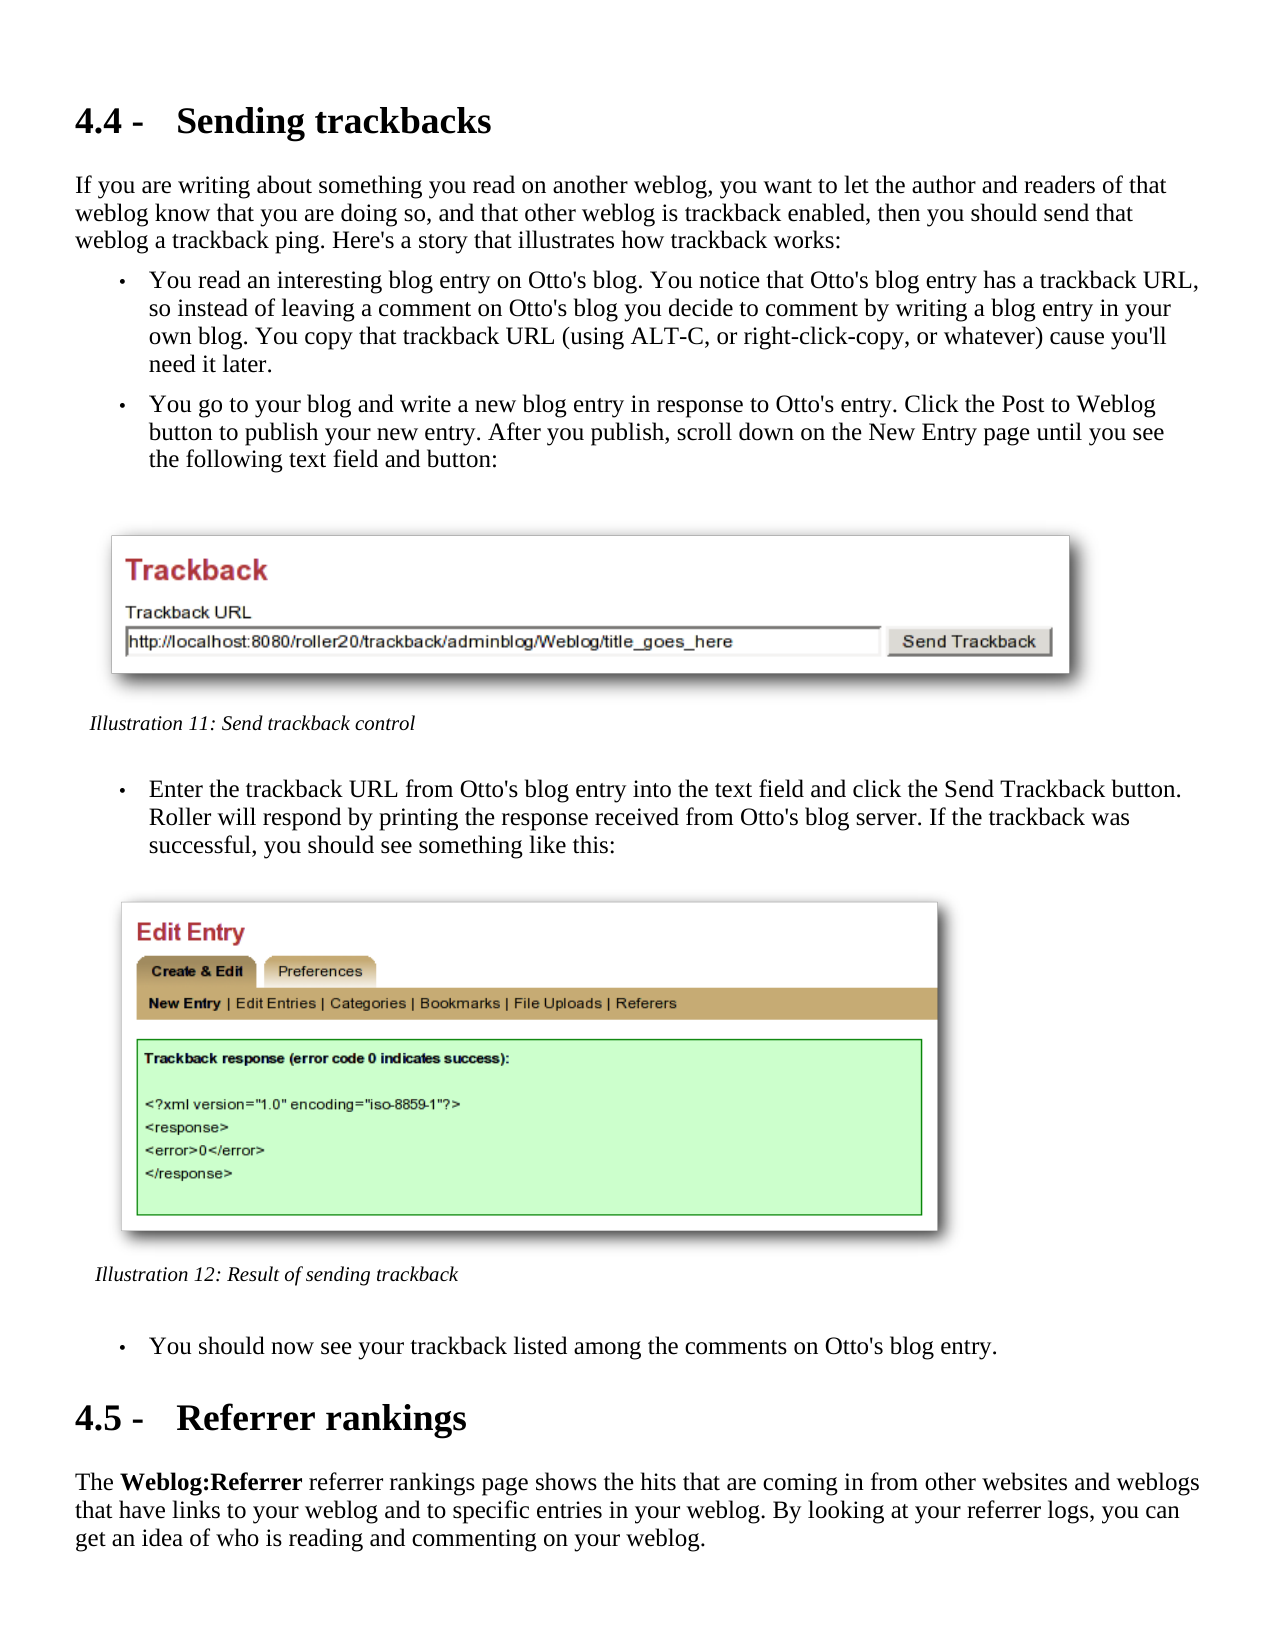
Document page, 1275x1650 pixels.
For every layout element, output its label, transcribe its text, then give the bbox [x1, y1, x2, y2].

list Enter the trackback URL from Otto's blog entry into the text field and click the Send Trackback button. Roller will respond by printing the response received from Otto's blog server. If the trackback was successful, you should see something like this: [119, 775, 1200, 858]
picture [102, 883, 970, 1263]
list You read an interesting blog entry on Otto's blog. You notice that Otto's blog entry has a trackback URL, so instead of leaving a comment on Otto's blog you decide to comment by writing a blog entry in your own blog. You copy that trackback URL (using ALT-C, or right-click-copy, or whatever) cause you'll need it later. [119, 267, 1200, 377]
list You go to your blog and write a new blog entry in response to Otto's entry. Click the Post to Weblog button to publish your new entry. After you publish, scroll down on the New Entry page until you see the following text field and button: [119, 390, 1200, 501]
subtitle Sending trackbacks [75, 100, 1200, 141]
subtitle Referrer rankings [75, 1397, 1200, 1439]
text Illustration 11: Send trackback control [89, 712, 1107, 735]
text The Weblog:Referrer referrer rankings page shows the hits that are coming in from other websites and weblogs that have links to your weblog and to specific entries in your weblog. By looking at your referrer logs, you can get an idea of who is reading and commenting on your weblog. [75, 1468, 1200, 1551]
list You should now see your trackback listed among the comments on Otto's blog entry. [119, 1332, 1200, 1360]
text If you are writing about something you read on another weblog, you want to let the author and readers of that weblog know that you are doing so, and that other weblog is trackback enabled, then you should send that weblog a trackback ping. Here's a story that illustrates how trackback works: [75, 171, 1200, 254]
picture [89, 513, 1108, 712]
text Illustration 12: Result of sending trackback [95, 888, 1047, 1286]
